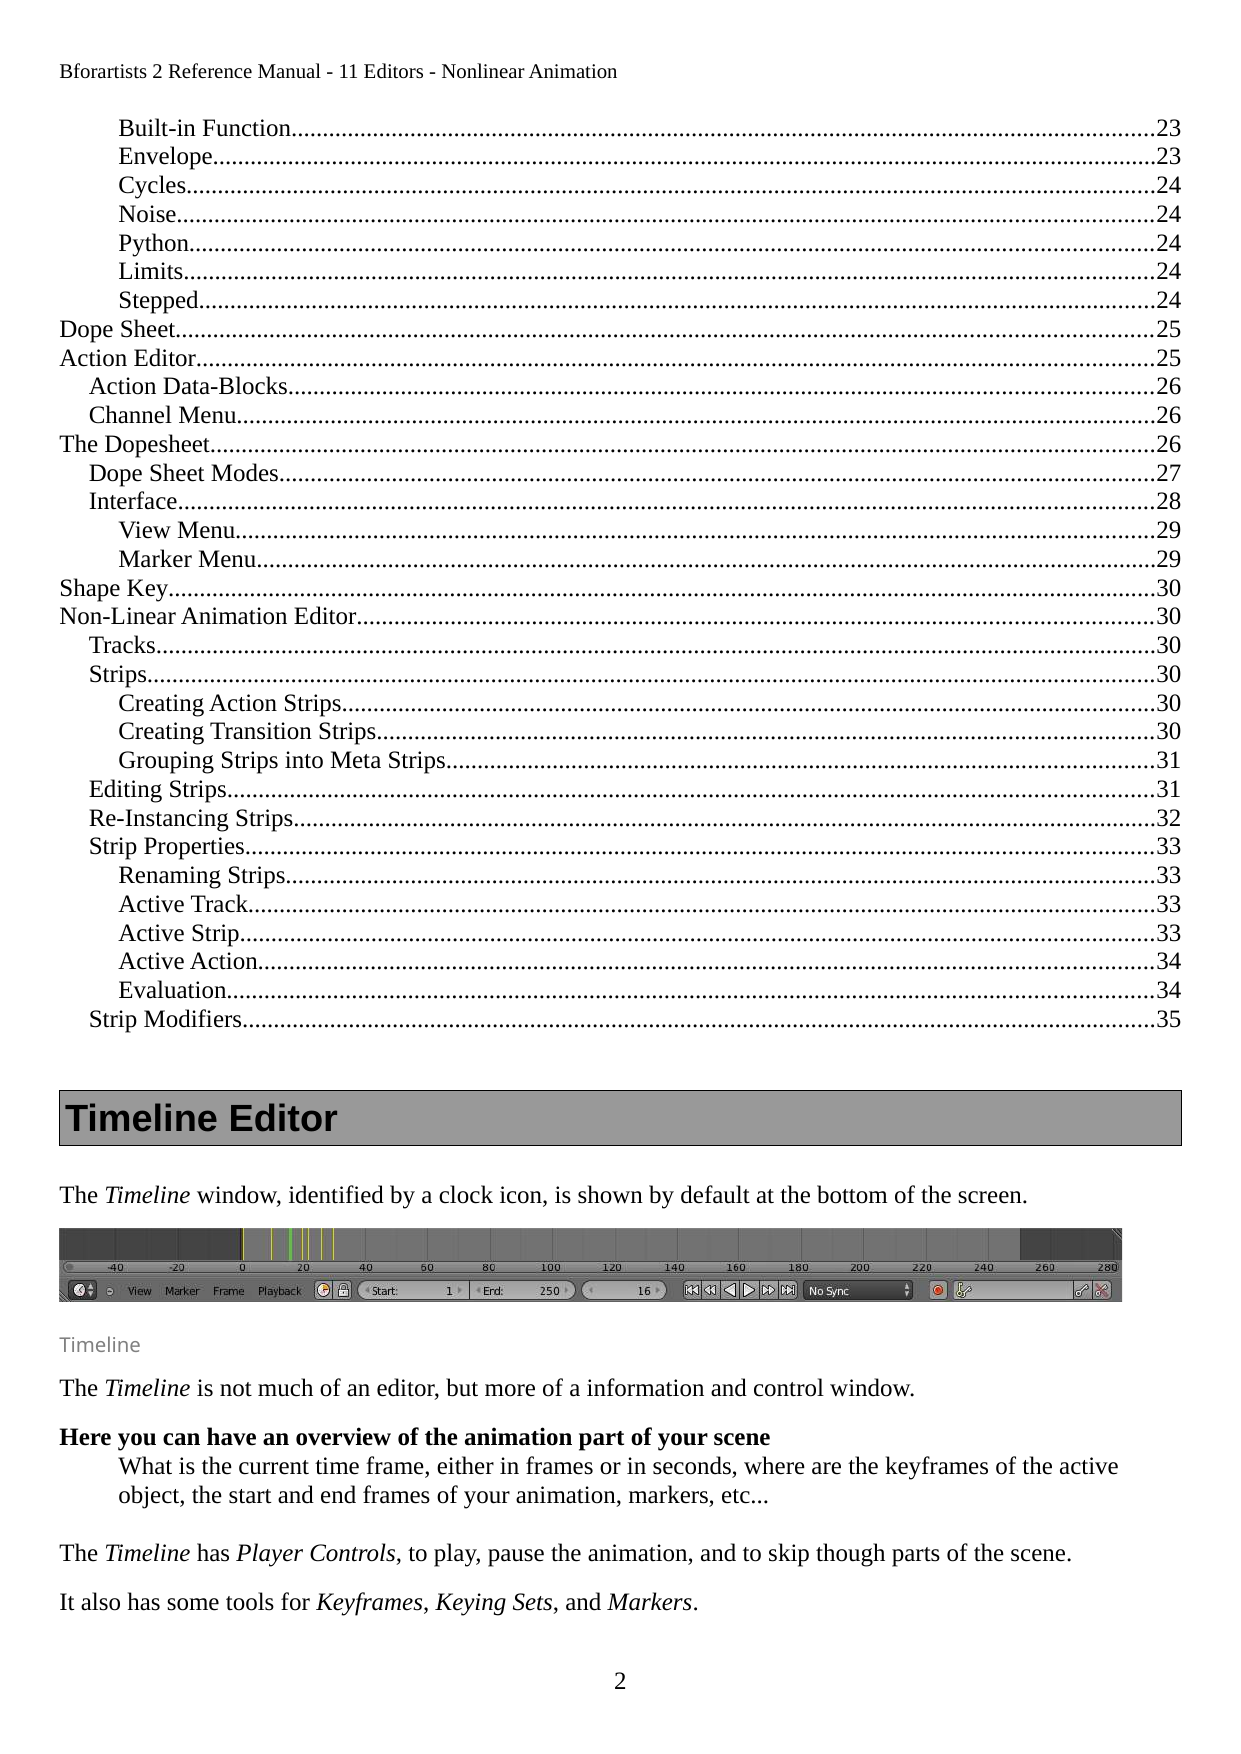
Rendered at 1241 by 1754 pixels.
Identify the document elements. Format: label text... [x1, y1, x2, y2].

text Action Data-Blocks 26 [88, 371, 1181, 400]
text Strip Properties 33 [88, 831, 1181, 860]
text Dope Sheet Modes 27 [88, 458, 1181, 486]
text It also has some tools for Keyframes, Keying Sets, and Markers. [59, 1587, 1181, 1616]
text Editing Strips 31 [88, 774, 1181, 803]
text Action Editor 25 [59, 343, 1181, 371]
text The Timeline has Player Controls, to play, pause the animation, and to skip though parts of the scene. [59, 1538, 1181, 1567]
text Active Action 34 [118, 946, 1181, 975]
text Renaming Strips 33 [118, 860, 1181, 889]
text Grouping Strips into Meta Strips 31 [118, 745, 1181, 774]
text Channel Menu 26 [88, 400, 1181, 429]
text Limits 24 [118, 256, 1181, 285]
picture [59, 1228, 1123, 1302]
text Dope Sheet 25 [59, 314, 1181, 343]
text Non-Linear Animation Editor 30 [59, 601, 1181, 630]
text Stepped 24 [118, 285, 1181, 314]
text Creating Action Strips 30 [118, 688, 1181, 716]
text Interface 28 [88, 486, 1181, 515]
text Envelope 23 [118, 141, 1181, 170]
text View Menu 29 [118, 515, 1181, 544]
subtitle Here you can have an overview of the animation part of your scene [59, 1422, 1181, 1451]
text The Timeline is not much of an editor, but more of a information and control window. [59, 1373, 1181, 1402]
text Shape Key 30 [59, 573, 1181, 601]
text Creating Transition Strips 30 [118, 716, 1181, 745]
table_header Timeline Editor [60, 1091, 1181, 1145]
text Strip Modifiers 35 [88, 1004, 1181, 1033]
text Marker Menu 29 [118, 544, 1181, 573]
text The Timeline window, identified by a clock icon, is shown by default at the bottom of the screen. [59, 1180, 1181, 1209]
text Python 24 [118, 228, 1181, 256]
text Evaluation 34 [118, 975, 1181, 1004]
list What is the current time frame, either in frames or in seconds, where are the keyframes of the active object, the start and end frames of your animation, markers, etc... [118, 1451, 1181, 1508]
text The Dopesheet 26 [59, 429, 1181, 458]
text Built-in Function 23 [118, 113, 1181, 141]
text Active Track 33 [118, 889, 1181, 918]
text Noise 24 [118, 199, 1181, 228]
text Active Strip 33 [118, 918, 1181, 946]
text Tracks 30 [88, 630, 1181, 659]
text Cycles 24 [118, 170, 1181, 199]
text Timeline [59, 1327, 1181, 1358]
text Strips 30 [88, 659, 1181, 688]
text Re-Instancing Strips 32 [88, 803, 1181, 831]
